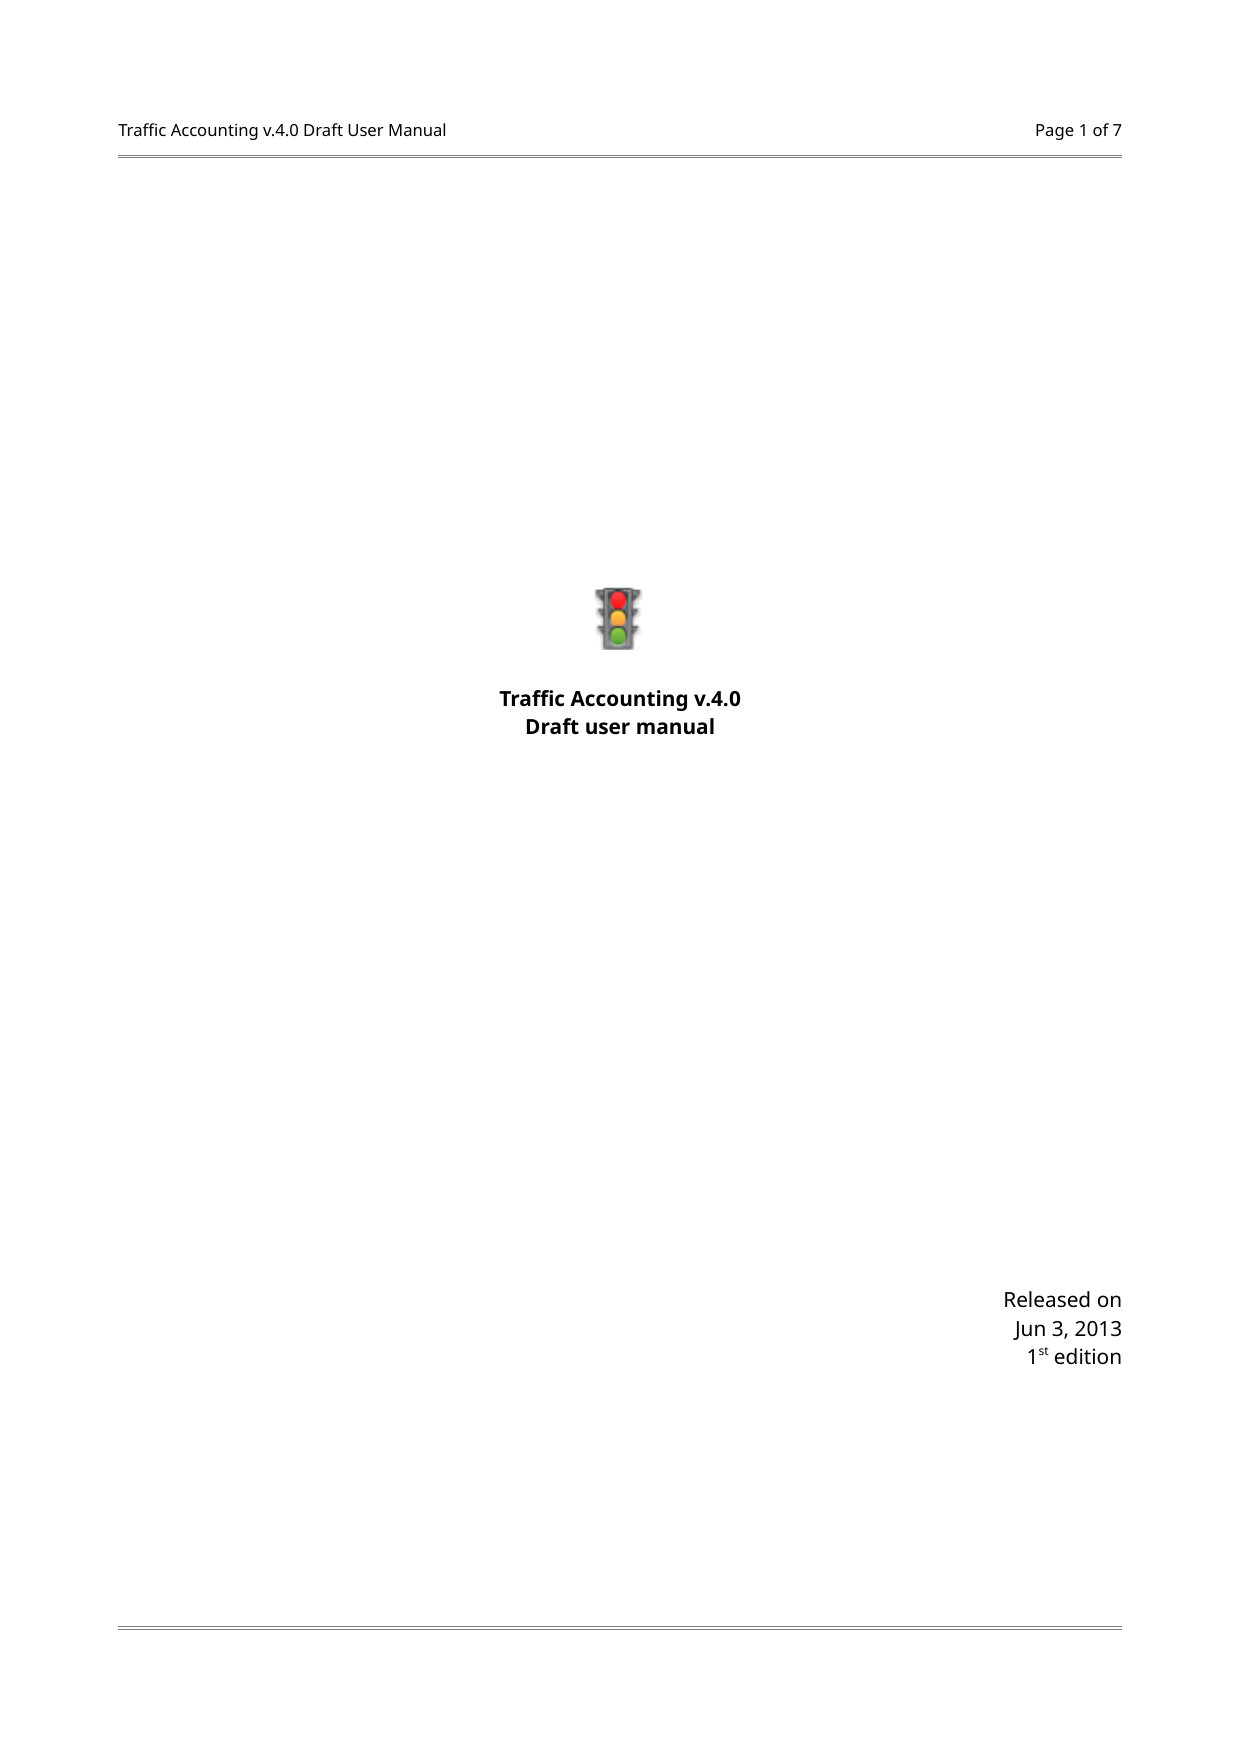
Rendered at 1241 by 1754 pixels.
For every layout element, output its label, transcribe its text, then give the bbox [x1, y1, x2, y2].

text Jun 3, 2013 [118, 1314, 1122, 1342]
text 1st edition [118, 1342, 1122, 1371]
text Traffic Accounting v.4.0 [118, 684, 1122, 712]
text Draft user manual [118, 712, 1122, 741]
text Released on [118, 1286, 1122, 1314]
